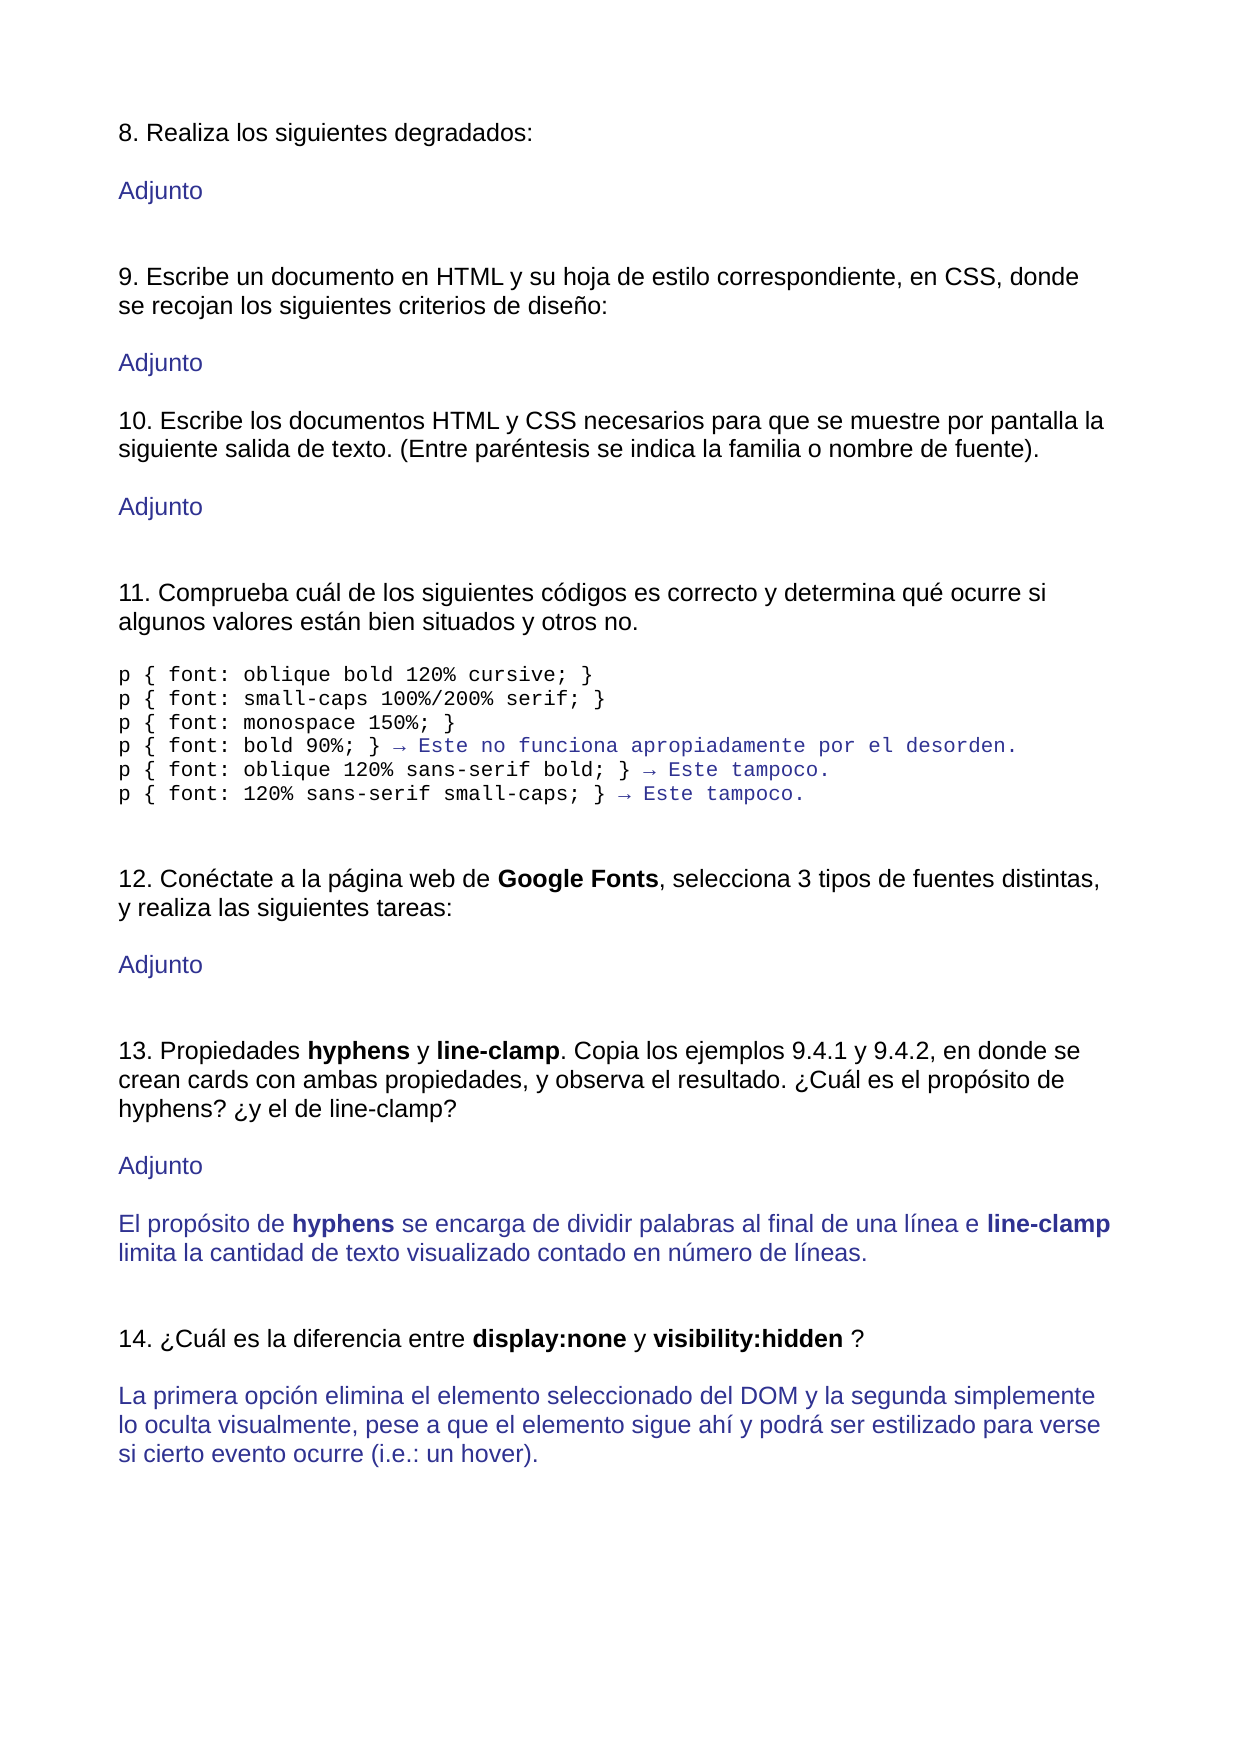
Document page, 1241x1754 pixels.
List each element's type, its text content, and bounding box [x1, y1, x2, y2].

text La primera opción elimina el elemento seleccionado del DOM y la segunda simplemente lo oculta visualmente, pese a que el elemento sigue ahí y podrá ser estilizado para verse si cierto evento ocurre (i.e.: un hover). [118, 1381, 1122, 1467]
text 8. Realiza los siguientes degradados: [118, 118, 1122, 147]
text siguiente salida de texto. (Entre paréntesis se indica la familia o nombre de fuente). [118, 434, 1122, 463]
text p { font: monospace 150%; } [118, 712, 1122, 735]
text y realiza las siguientes tareas: [118, 892, 1122, 921]
text Adjunto [118, 348, 1122, 377]
text hyphens? ¿y el de line-clamp? [118, 1094, 1122, 1122]
text Adjunto [118, 950, 1122, 979]
text crean cards con ambas propiedades, y observa el resultado. ¿Cuál es el propósito de [118, 1065, 1122, 1094]
text algunos valores están bien situados y otros no. [118, 607, 1122, 636]
text se recojan los siguientes criterios de diseño: [118, 291, 1122, 319]
text 13. Propiedades hyphens y line-clamp. Copia los ejemplos 9.4.1 y 9.4.2, en donde se [118, 1036, 1122, 1065]
text Adjunto [118, 176, 1122, 204]
text Adjunto [118, 1151, 1122, 1180]
text p { font: small-caps 100%/200% serif; } [118, 688, 1122, 712]
text Adjunto [118, 492, 1122, 521]
text p { font: 120% sans-serif small-caps; } → Este tampoco. [118, 783, 1122, 806]
text 9. Escribe un documento en HTML y su hoja de estilo correspondiente, en CSS, donde [118, 262, 1122, 291]
text p { font: oblique bold 120% cursive; } [118, 664, 1122, 688]
text El propósito de hyphens se encarga de dividir palabras al final de una línea e line-clamp limita la cantidad de texto visualizado contado en número de líneas. [118, 1209, 1122, 1266]
text 14. ¿Cuál es la diferencia entre display:none y visibility:hidden ? [118, 1324, 1122, 1352]
text 12. Conéctate a la página web de Google Fonts, selecciona 3 tipos de fuentes distintas, [118, 864, 1122, 892]
text 11. Comprueba cuál de los siguientes códigos es correcto y determina qué ocurre si [118, 578, 1122, 607]
text p { font: bold 90%; } → Este no funciona apropiadamente por el desorden. [118, 735, 1122, 759]
text p { font: oblique 120% sans-serif bold; } → Este tampoco. [118, 759, 1122, 783]
text 10. Escribe los documentos HTML y CSS necesarios para que se muestre por pantalla la [118, 406, 1122, 434]
